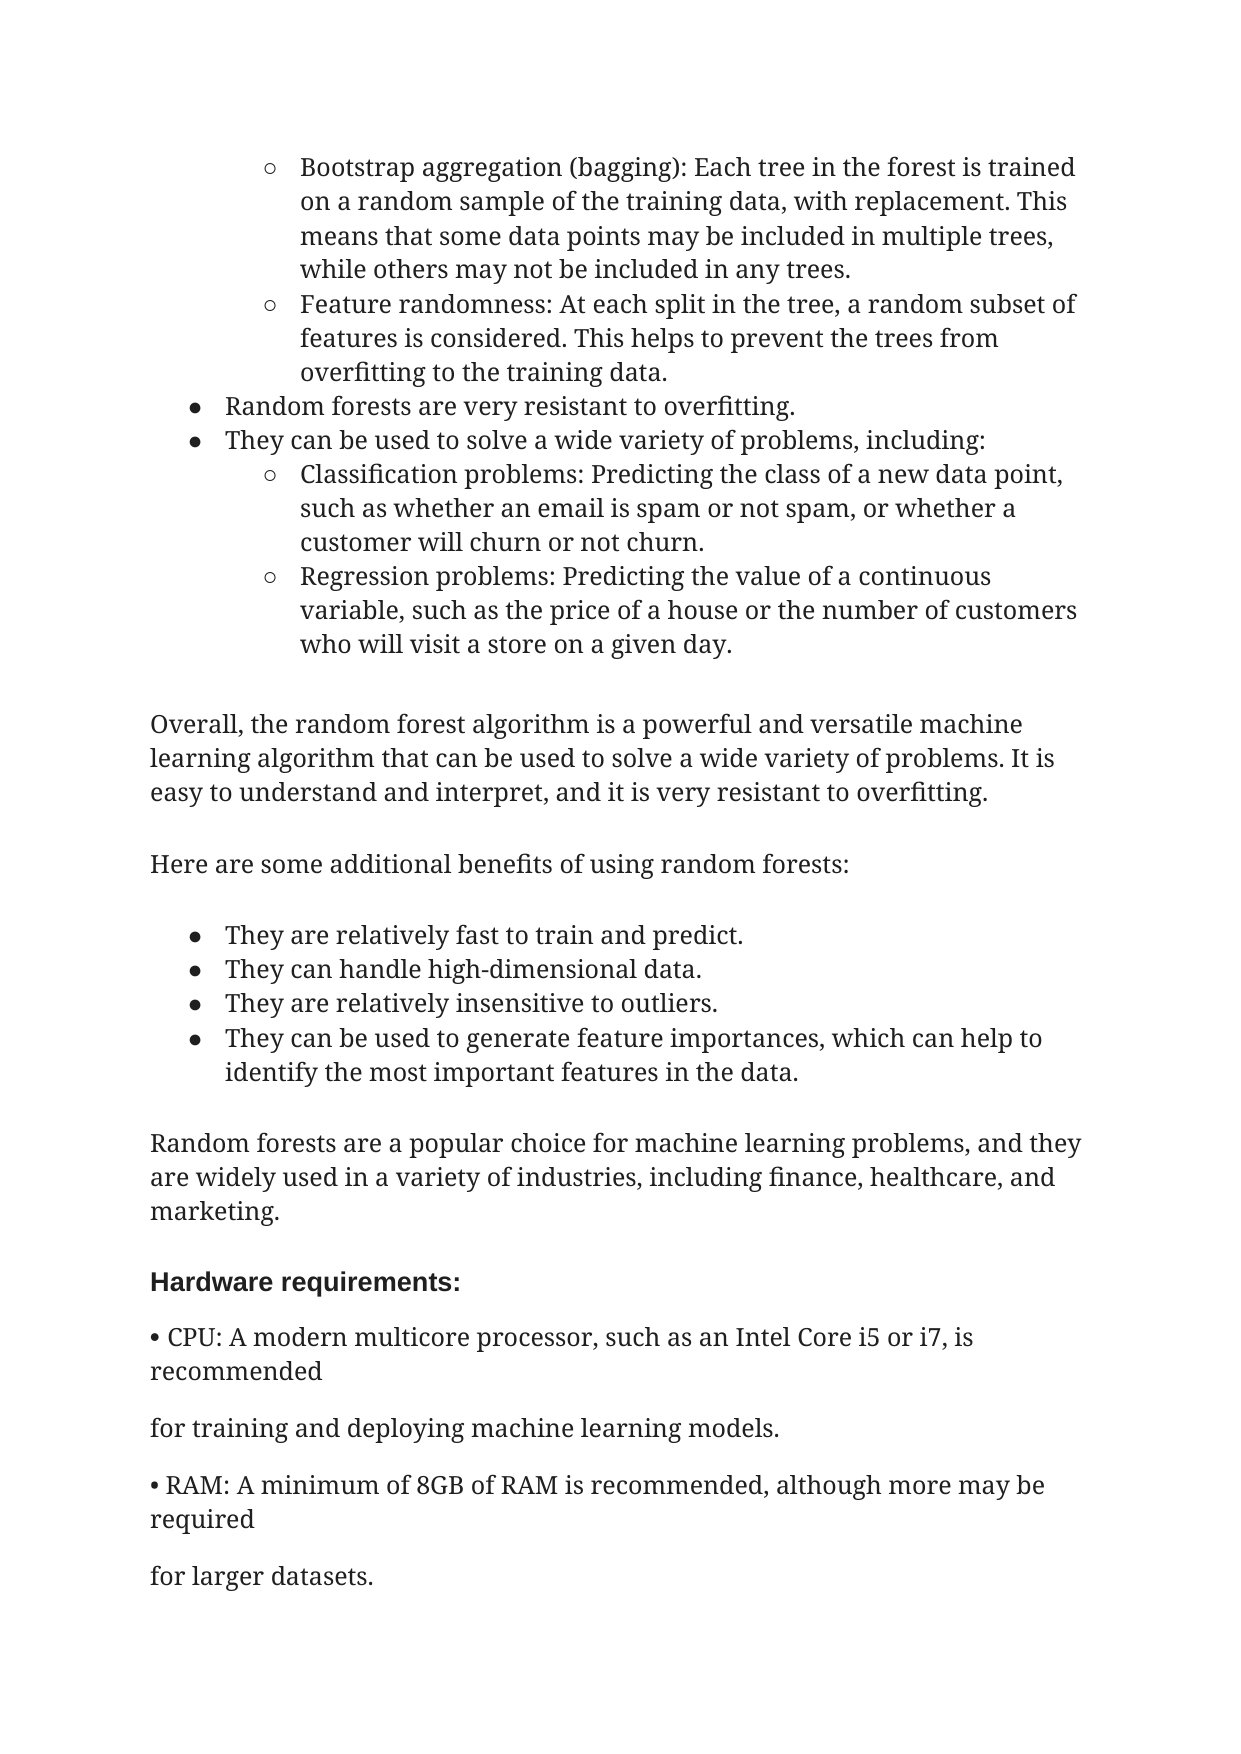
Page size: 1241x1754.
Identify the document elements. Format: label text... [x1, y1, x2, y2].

list Classification problems: Predicting the class of a new data point, such as whether an email is spam or not spam, or whether a customer will churn or not churn. [262, 457, 1090, 559]
list Feature randomness: At each split in the tree, a random subset of features is considered. This helps to prevent the trees from overfitting to the training data. [262, 286, 1090, 388]
list Random forests are very resistant to overfitting. [187, 388, 1090, 422]
list They can handle high-dimensional data. [187, 952, 1090, 986]
list They can be used to generate feature importances, which can help to identify the most important features in the data. [187, 1020, 1090, 1088]
list Bootstrap aggregation (bagging): Each tree in the forest is trained on a random sample of the training data, with replacement. This means that some data points may be included in multiple trees, while others may not be included in any trees. [262, 150, 1090, 286]
list Regression problems: Predicting the value of a continuous variable, such as the price of a house or the number of customers who will visit a store on a given day. [262, 559, 1090, 661]
text • RAM: A minimum of 8GB of RAM is recommended, although more may be required [150, 1468, 1090, 1536]
text Overall, the random forest algorithm is a powerful and versatile machine learning algorithm that can be used to solve a wide variety of problems. It is easy to understand and interpret, and it is very resistant to overfitting. [150, 707, 1090, 809]
text Random forests are a popular choice for machine learning problems, and they are widely used in a variety of industries, including finance, healthcare, and marketing. [150, 1126, 1090, 1228]
text Here are some additional benefits of using random forests: [150, 846, 1090, 881]
text for larger datasets. [150, 1559, 1090, 1593]
text • CPU: A modern multicore processor, such as an Intel Core i5 or i7, is recommended [150, 1320, 1090, 1388]
list They are relatively fast to train and predict. [187, 918, 1090, 952]
text for training and deploying machine learning models. [150, 1411, 1090, 1445]
list They can be used to solve a wide variety of problems, including: [187, 422, 1090, 457]
text Hardware requirements: [150, 1266, 1090, 1297]
list They are relatively insensitive to outliers. [187, 986, 1090, 1020]
